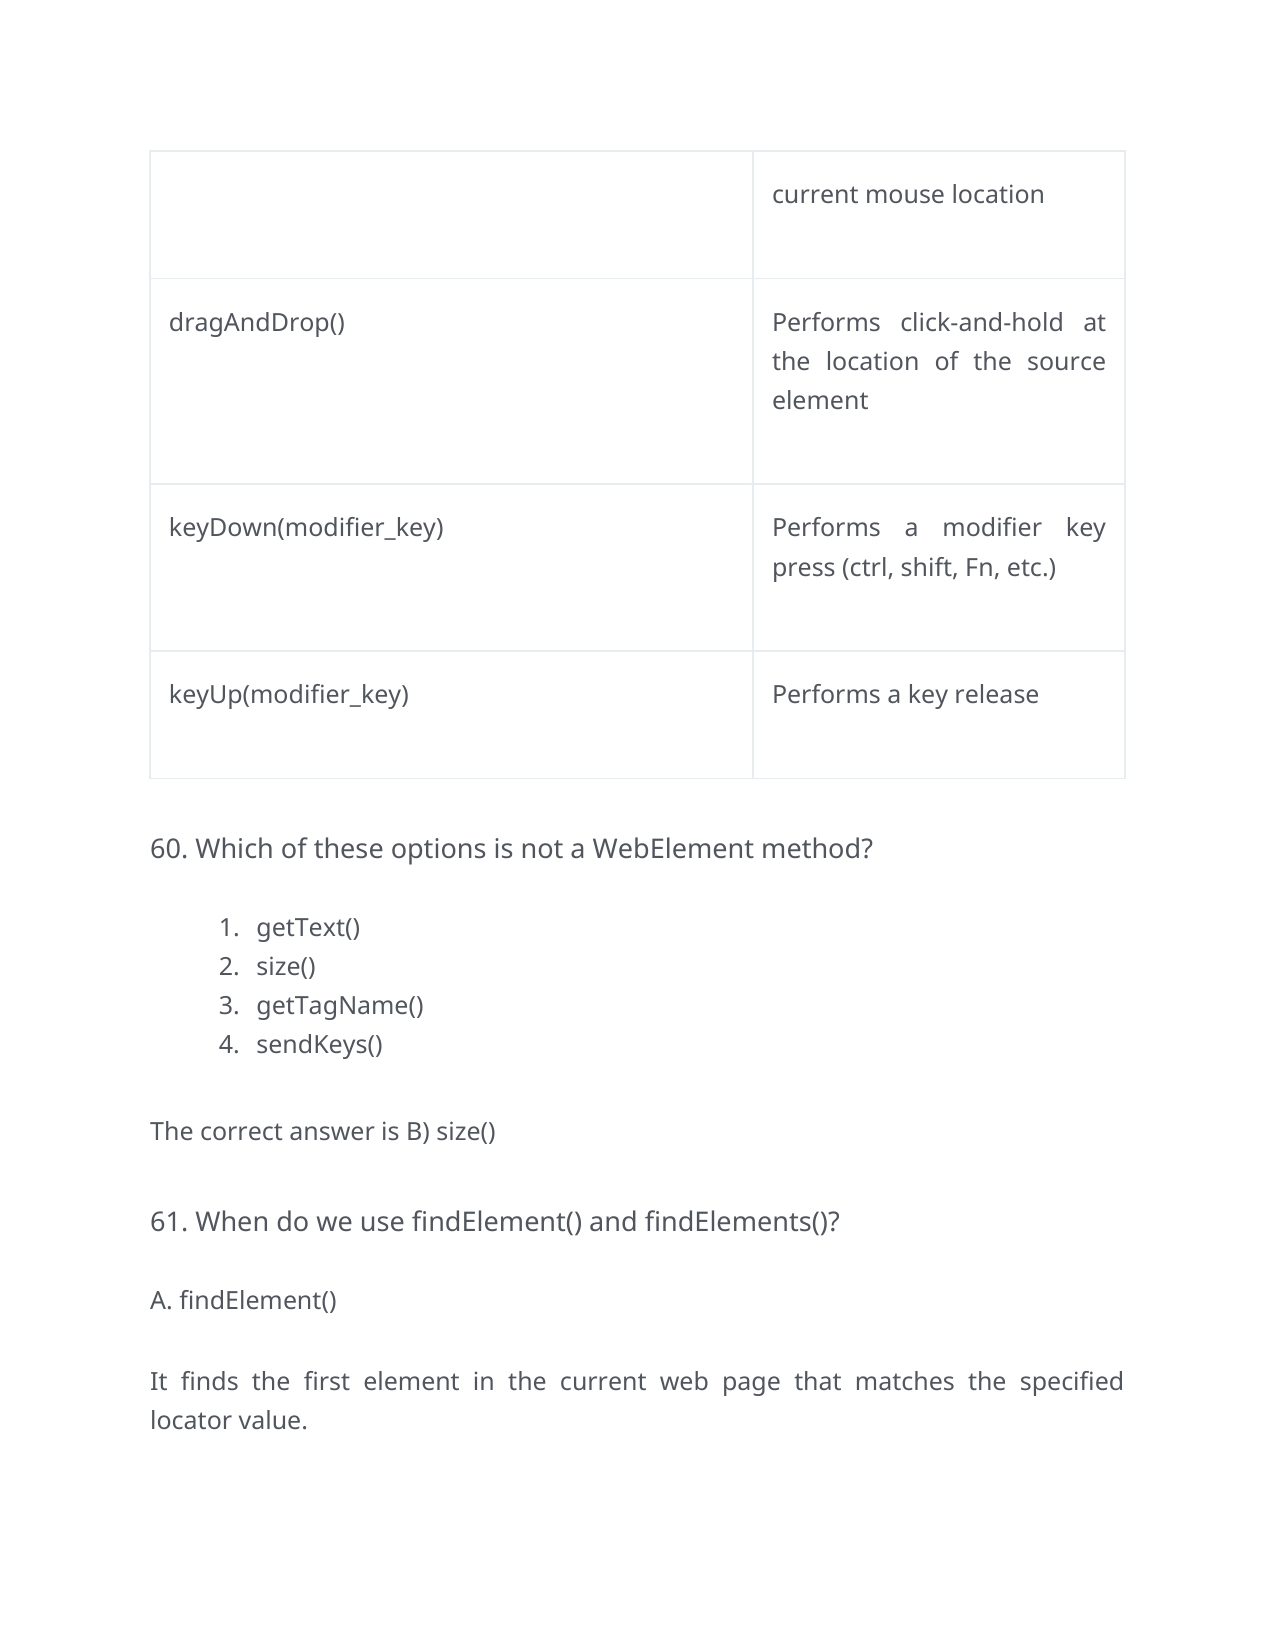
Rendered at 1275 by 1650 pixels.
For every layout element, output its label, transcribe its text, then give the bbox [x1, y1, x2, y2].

table_cell keyDown(modifier_key) [151, 485, 752, 650]
list getText() [219, 909, 1125, 943]
table_cell keyUp(modifier_key) [151, 652, 752, 777]
table_cell Performs a modifier key press (ctrl, shift, Fn, etc.) [754, 485, 1124, 650]
table_cell [151, 152, 752, 277]
text The correct answer is B) size() [150, 1114, 1125, 1148]
subtitle 61. When do we use findElement() and findElements()? [150, 1203, 1125, 1240]
text A. findElement() [150, 1283, 1125, 1317]
list size() [219, 948, 1125, 982]
text It finds the first element in the current web page that matches the specified locator value. [150, 1364, 1125, 1437]
table_cell Performs click-and-hold at the location of the source element [754, 279, 1124, 483]
table_cell dragAndDrop() [151, 279, 752, 483]
subtitle 60. Which of these options is not a WebElement method? [150, 829, 1125, 866]
table_cell Performs a key release [754, 652, 1124, 777]
table_cell current mouse location [754, 152, 1124, 277]
list sendKeys() [219, 1027, 1125, 1061]
list getTagName() [219, 987, 1125, 1022]
